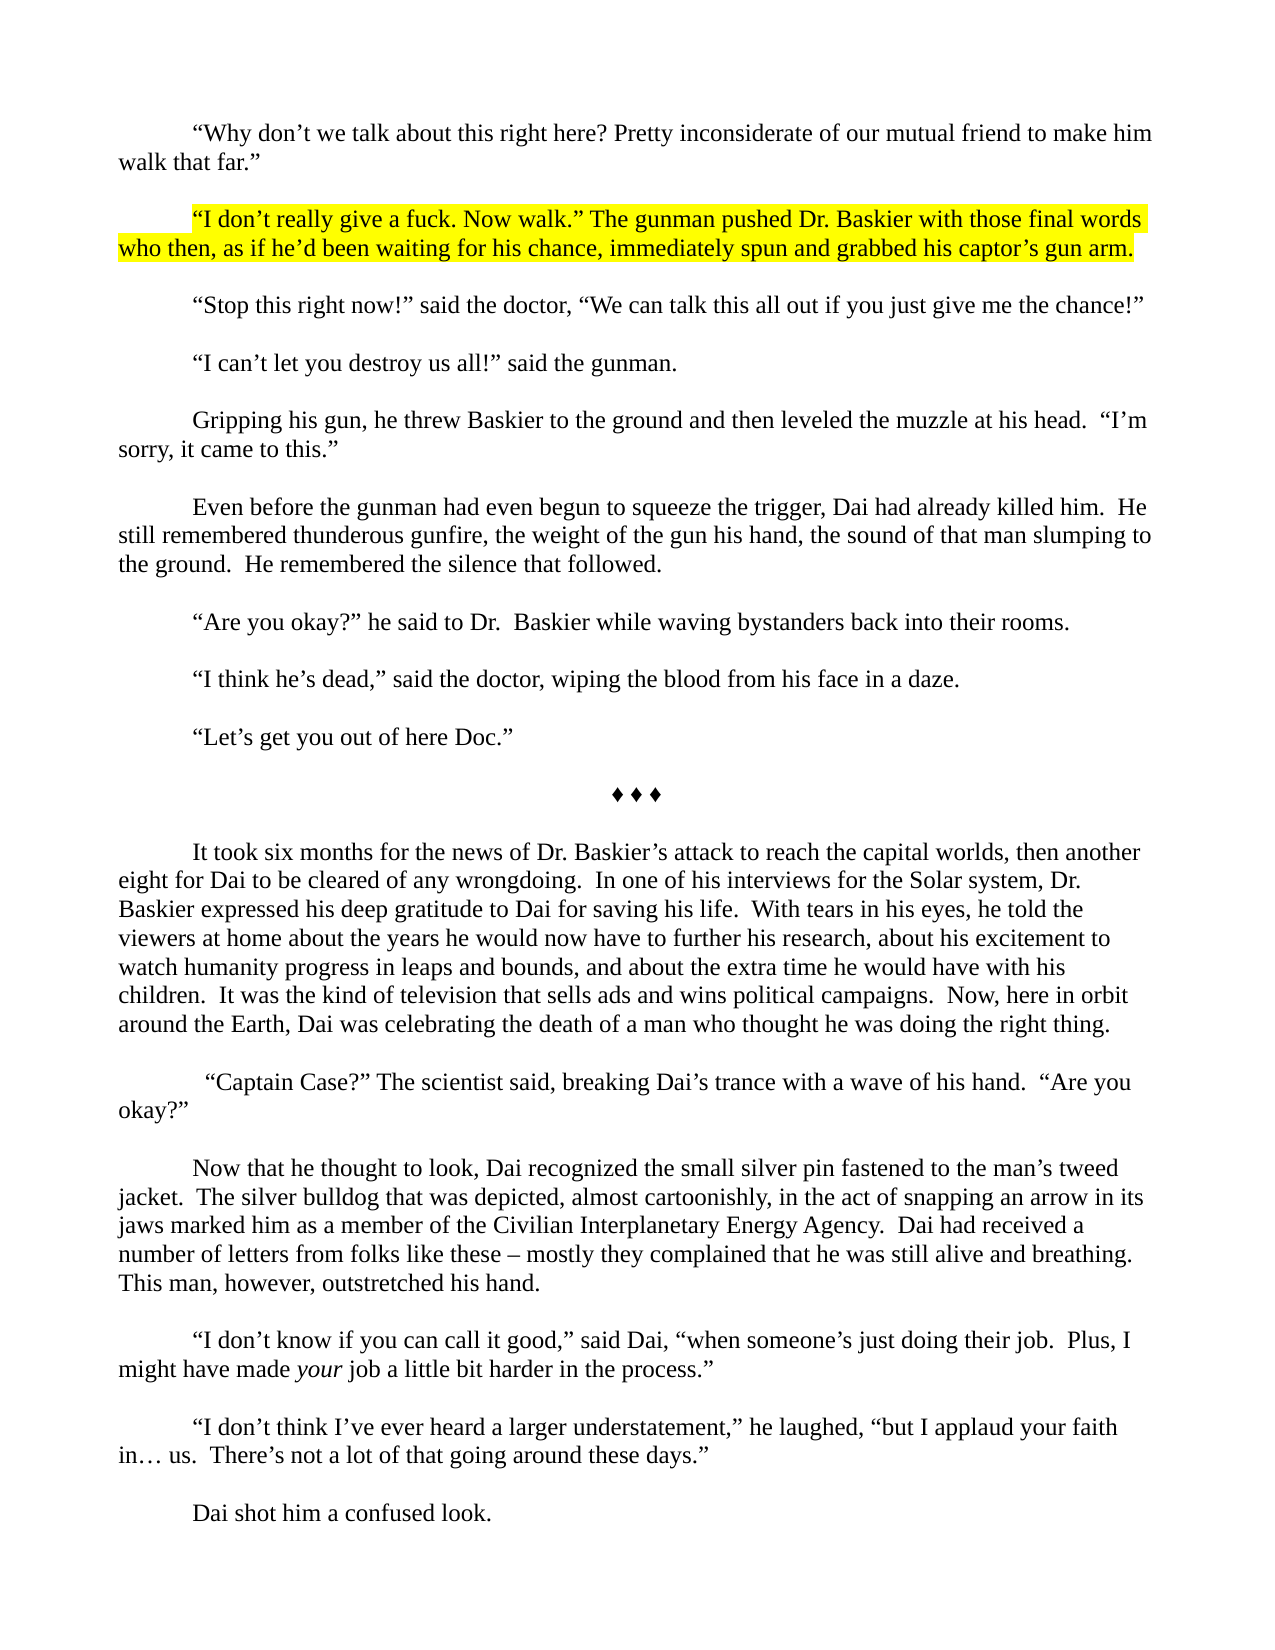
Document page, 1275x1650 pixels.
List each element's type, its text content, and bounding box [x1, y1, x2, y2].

text Even before the gunman had even begun to squeeze the trigger, Dai had already killed him. He still remembered thunderous gunfire, the weight of the gun his hand, the sound of that man slumping to the ground. He remembered the silence that followed. [118, 492, 1157, 578]
text “Captain Case?” The scientist said, breaking Dai’s trance with a wave of his hand. “Are you okay?” [118, 1067, 1157, 1124]
text “I don’t think I’ve ever heard a larger understatement,” he laughed, “but I applaud your faith in… us. There’s not a lot of that going around these days.” [118, 1412, 1157, 1469]
text “Why don’t we talk about this right here? Pretty inconsiderate of our mutual friend to make him walk that far.” [118, 118, 1157, 176]
text Dai shot him a confused look. [118, 1498, 1157, 1527]
text “I don’t really give a fuck. Now walk.” The gunman pushed Dr. Baskier with those final words who then, as if he’d been waiting for his chance, immediately spun and grabbed his captor’s gun arm. [118, 204, 1157, 262]
text Now that he thought to look, Dai recognized the small silver pin fastened to the man’s tweed jacket. The silver bulldog that was depicted, almost cartoonishly, in the act of snapping an arrow in its jaws marked him as a member of the Civilian Interplanetary Energy Agency. Dai had received a number of letters from folks like these – mostly they complained that he was still alive and breathing. This man, however, outstretched his hand. [118, 1153, 1157, 1297]
text “I don’t know if you can call it good,” said Dai, “when someone’s just doing their job. Plus, I might have made your job a little bit harder in the process.” [118, 1326, 1157, 1383]
text “Are you okay?” he said to Dr. Baskier while waving bystanders back into their rooms. [118, 607, 1157, 636]
text “Stop this right now!” said the doctor, “We can talk this all out if you just give me the chance!” [118, 291, 1157, 319]
text “I think he’s dead,” said the doctor, wiping the blood from his face in a daze. [118, 664, 1157, 693]
text “I can’t let you destroy us all!” said the gunman. [118, 348, 1157, 377]
text It took six months for the news of Dr. Baskier’s attack to reach the capital worlds, then another eight for Dai to be cleared of any wrongdoing. In one of his interviews for the Solar system, Dr. Baskier expressed his deep gratitude to Dai for saving his life. With tears in his eyes, he told the viewers at home about the years he would now have to further his research, about his excitement to watch humanity progress in leaps and bounds, and about the extra time he would have with his children. It was the kind of television that sells ads and wins political campaigns. Now, here in orbit around the Earth, Dai was celebrating the death of a man who thought he was doing the right thing. [118, 837, 1157, 1038]
text Gripping his gun, he threw Baskier to the ground and then leveled the muzzle at his head. “I’m sorry, it came to this.” [118, 406, 1157, 463]
text ♦ ♦ ♦ [118, 779, 1157, 808]
text “Let’s get you out of here Doc.” [118, 722, 1157, 751]
